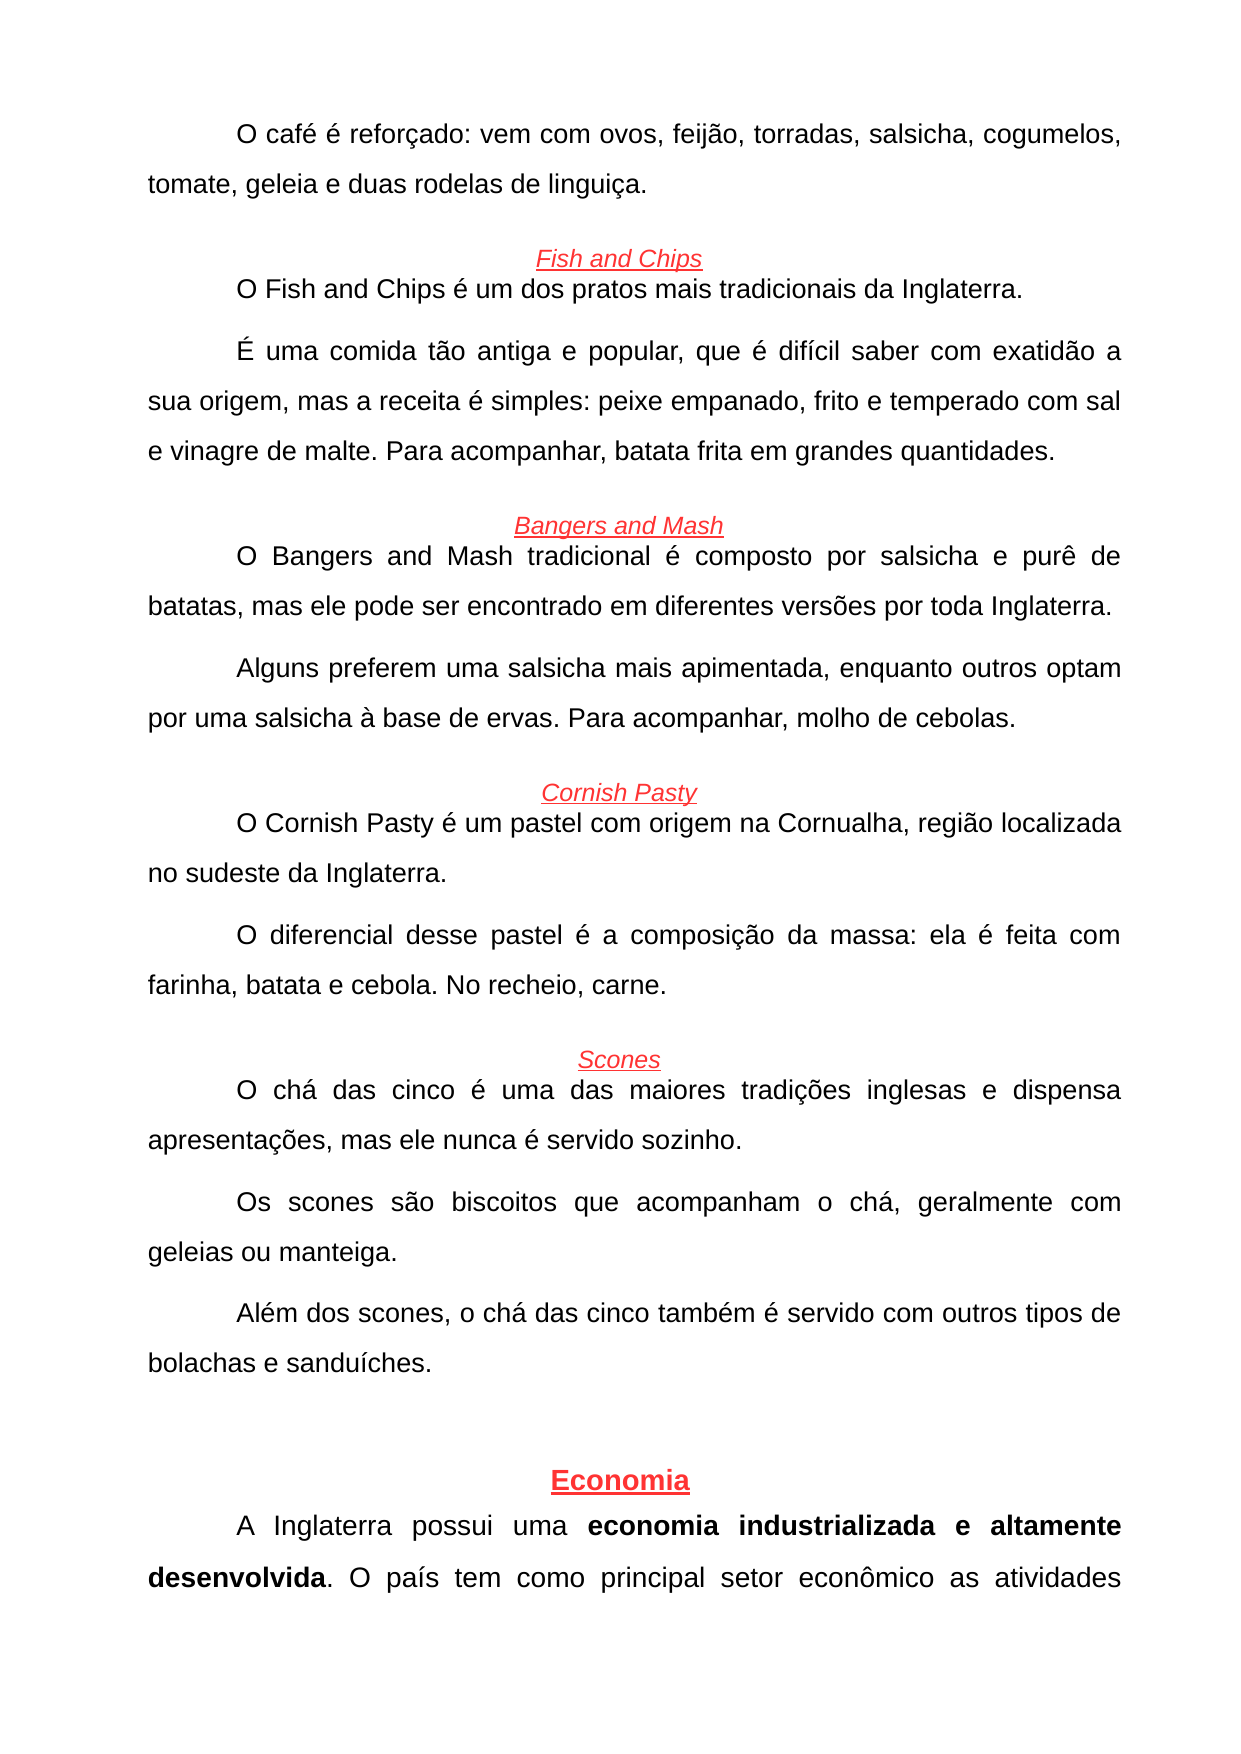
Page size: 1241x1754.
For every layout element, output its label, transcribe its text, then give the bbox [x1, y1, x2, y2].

text O chá das cinco é uma das maiores tradições inglesas e dispensa apresentações, mas ele nunca é servido sozinho. [148, 1074, 1122, 1155]
subtitle Cornish Pasty [118, 778, 1122, 807]
text É uma comida tão antiga e popular, que é difícil saber com exatidão a sua origem, mas a receita é simples: peixe empanado, frito e temperado com sal e vinagre de malte. Para acompanhar, batata frita em grandes quantidades. [148, 335, 1122, 466]
subtitle Fish and Chips [118, 244, 1122, 273]
text Alguns preferem uma salsicha mais apimentada, enquanto outros optam por uma salsicha à base de ervas. Para acompanhar, molho de cebolas. [148, 652, 1122, 733]
subtitle Economia [118, 1463, 1122, 1496]
text Os scones são biscoitos que acompanham o chá, geralmente com geleias ou manteiga. [148, 1186, 1122, 1267]
subtitle Bangers and Mash [118, 511, 1122, 540]
text O Cornish Pasty é um pastel com origem na Cornualha, região localizada no sudeste da Inglaterra. [148, 807, 1122, 888]
text O Fish and Chips é um dos pratos mais tradicionais da Inglaterra. [148, 273, 1122, 304]
subtitle Scones [118, 1045, 1122, 1074]
text O Bangers and Mash tradicional é composto por salsicha e purê de batatas, mas ele pode ser encontrado em diferentes versões por toda Inglaterra. [148, 540, 1122, 621]
text A Inglaterra possui uma economia industrializada e altamente desenvolvida. O país tem como principal setor econômico as atividades [148, 1509, 1122, 1593]
text Além dos scones, o chá das cinco também é servido com outros tipos de bolachas e sanduíches. [148, 1297, 1122, 1379]
text O café é reforçado: vem com ovos, feijão, torradas, salsicha, cogumelos, tomate, geleia e duas rodelas de linguiça. [148, 118, 1122, 199]
text O diferencial desse pastel é a composição da massa: ela é feita com farinha, batata e cebola. No recheio, carne. [148, 919, 1122, 1000]
